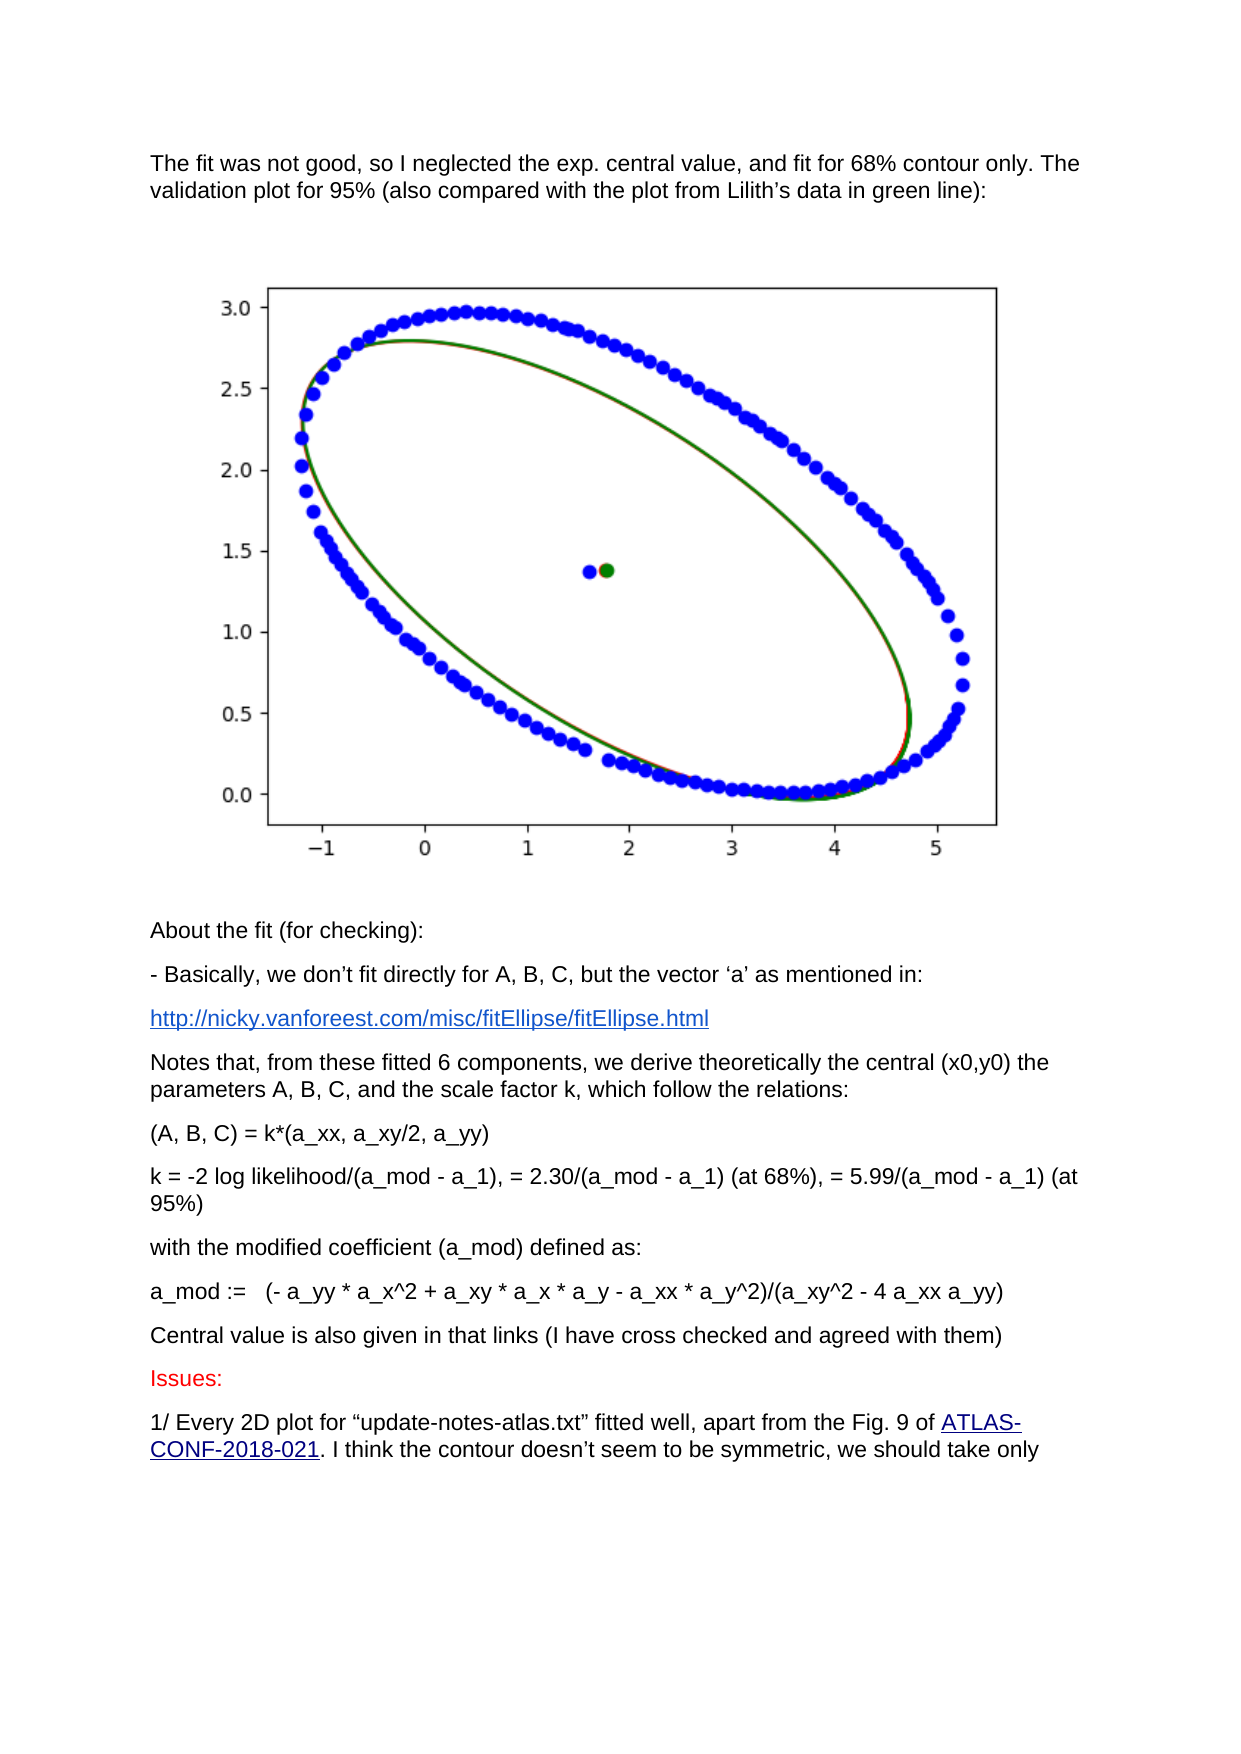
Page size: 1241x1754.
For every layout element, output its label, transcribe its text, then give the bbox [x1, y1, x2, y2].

text Central value is also given in that links (I have cross checked and agreed with them) [150, 1322, 1090, 1348]
text http://nicky.vanforeest.com/misc/fitEllipse/fitEllipse.html [150, 1005, 1090, 1031]
text Notes that, from these fitted 6 components, we derive theoretically the central (x0,y0) the parameters A, B, C, and the scale factor k, which follow the relations: [150, 1049, 1090, 1102]
text - Basically, we don’t fit directly for A, B, C, but the vector ‘a’ as mentioned in: [150, 961, 1090, 988]
text Issues: [150, 1365, 1090, 1392]
text (A, B, C) = k*(a_xx, a_xy/2, a_yy) [150, 1119, 1090, 1146]
text with the modified coefficient (a_mod) defined as: [150, 1234, 1090, 1261]
text a_mod := (- a_yy * a_x^2 + a_xy * a_x * a_y - a_xx * a_y^2)/(a_xy^2 - 4 a_xx a_yy) [150, 1278, 1090, 1304]
text k = -2 log likelihood/(a_mod - a_1), = 2.30/(a_mod - a_1) (at 68%), = 5.99/(a_mod - a_1) (at 95%) [150, 1163, 1090, 1217]
text The fit was not good, so I neglected the exp. central value, and fit for 68% contour only. The validation plot for 95% (also compared with the plot from Lilith’s data in green line): [150, 150, 1090, 204]
text 1/ Every 2D plot for “update-notes-atlas.txt” fitted well, apart from the Fig. 9 of ATLAS-CONF-2018-021. I think the contour doesn’t seem to be symmetric, we should take only [150, 1409, 1090, 1463]
text About the fit (for checking): [150, 917, 1090, 944]
